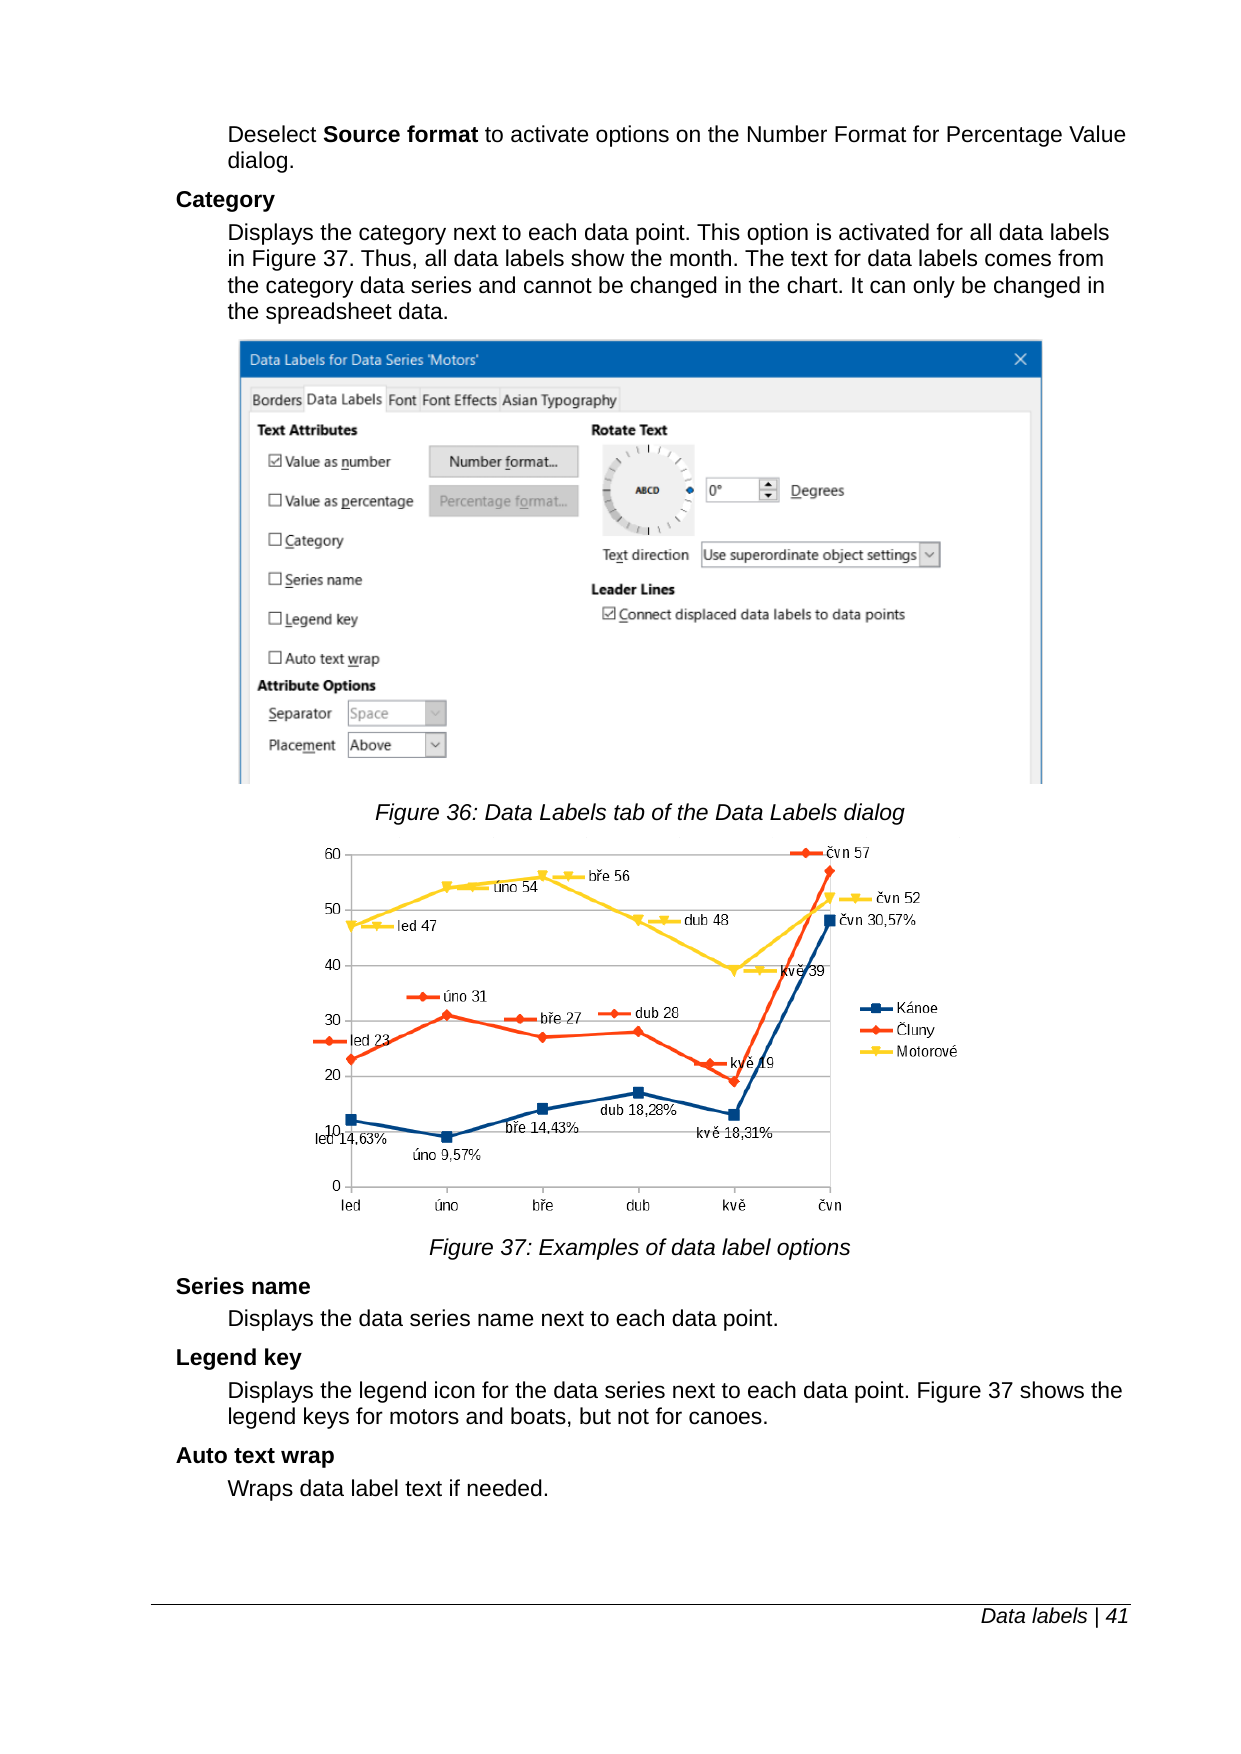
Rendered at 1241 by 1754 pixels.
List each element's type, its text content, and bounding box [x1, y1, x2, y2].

text Figure 36: Data Labels tab of the Data Labels dialog [235, 799, 1046, 826]
picture [238, 339, 1044, 784]
text Auto text wrap [176, 1442, 1131, 1468]
text Displays the category next to each data point. This option is activated for all data labels in Figure 37. Thus, all data labels show the month. The text for data labels comes from the category data series and cannot be changed in the chart. It can only be changed in the spreadsheet data. [227, 219, 1131, 324]
text Displays the legend icon for the data series next to each data point. Figure 37 shows the legend keys for motors and boats, but not for canoes. [227, 1377, 1131, 1429]
text Deselect Source format to activate options on the Number Format for Percentage Value dialog. [227, 121, 1131, 174]
text Series name [176, 1273, 1131, 1299]
text Legend key [176, 1344, 1131, 1371]
picture [311, 837, 971, 1222]
text Displays the data series name next to each data point. [227, 1305, 1131, 1332]
text Figure 37: Examples of data label options [311, 1234, 970, 1260]
text Wraps data label text if needed. [227, 1475, 1131, 1501]
text Category [176, 186, 1131, 213]
